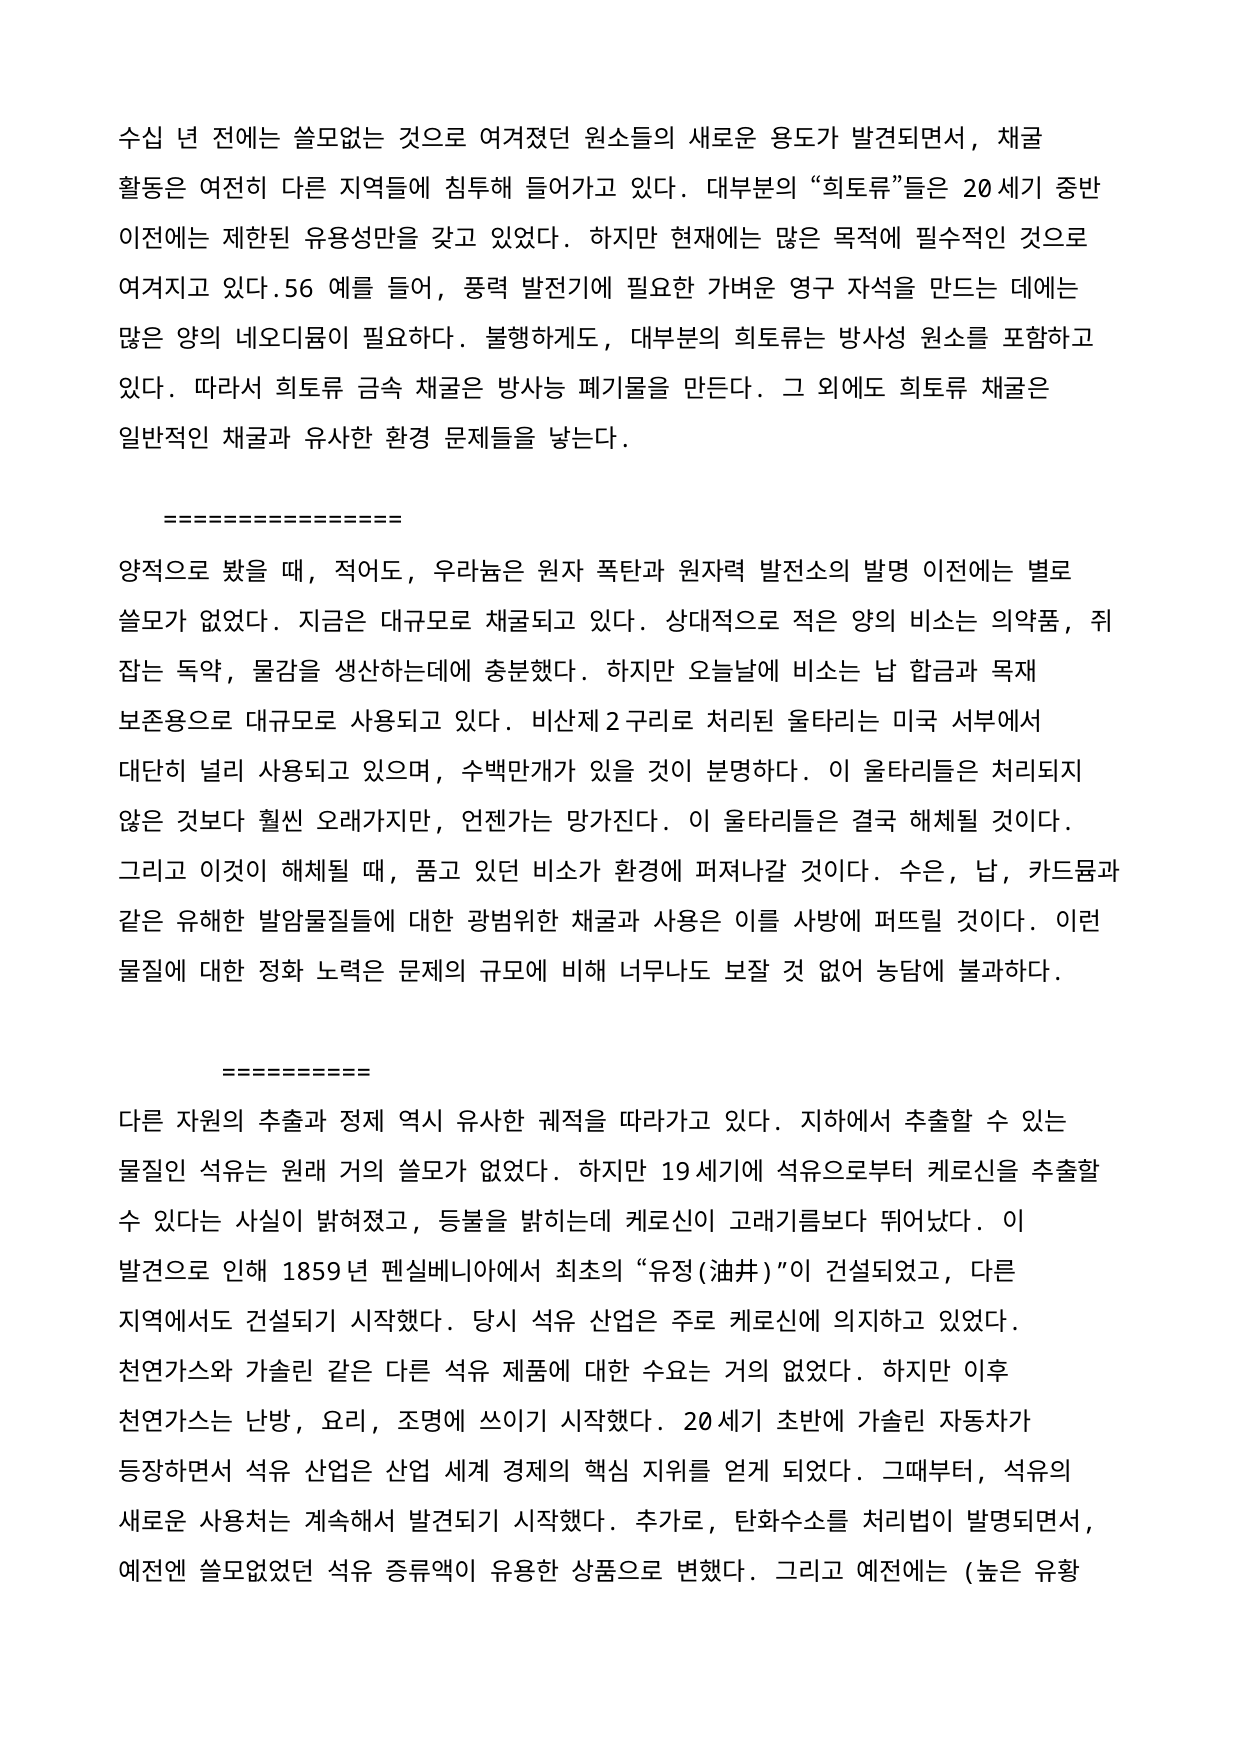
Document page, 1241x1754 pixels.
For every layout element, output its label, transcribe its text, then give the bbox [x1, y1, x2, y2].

text ================ [118, 502, 1122, 536]
text ========== [118, 1055, 1122, 1089]
text 수십 년 전에는 쓸모없는 것으로 여겨졌던 원소들의 새로운 용도가 발견되면서, 채굴 활동은 여전히 다른 지역들에 침투해 들어가고 있다. 대부분의 “희토류”들은 20세기 중반 이전에는 제한된 유용성만을 갖고 있었다. 하지만 현재에는 많은 목적에 필수적인 것으로 여겨지고 있다.56 예를 들어, 풍력 발전기에 필요한 가벼운 영구 자석을 만드는 데에는 많은 양의 네오디뮴이 필요하다. 불행하게도, 대부분의 희토류는 방사성 원소를 포함하고 있다. 따라서 희토류 금속 채굴은 방사능 폐기물을 만든다. 그 외에도 희토류 채굴은 일반적인 채굴과 유사한 환경 문제들을 낳는다. [118, 118, 1122, 454]
text 다른 자원의 추출과 정제 역시 유사한 궤적을 따라가고 있다. 지하에서 추출할 수 있는 물질인 석유는 원래 거의 쓸모가 없었다. 하지만 19세기에 석유으로부터 케로신을 추출할 수 있다는 사실이 밝혀졌고, 등불을 밝히는데 케로신이 고래기름보다 뛰어났다. 이 발견으로 인해 1859년 펜실베니아에서 최초의 “유정(油井)”이 건설되었고, 다른 지역에서도 건설되기 시작했다. 당시 석유 산업은 주로 케로신에 의지하고 있었다. 천연가스와 가솔린 같은 다른 석유 제품에 대한 수요는 거의 없었다. 하지만 이후 천연가스는 난방, 요리, 조명에 쓰이기 시작했다. 20세기 초반에 가솔린 자동차가 등장하면서 석유 산업은 산업 세계 경제의 핵심 지위를 얻게 되었다. 그때부터, 석유의 새로운 사용처는 계속해서 발견되기 시작했다. 추가로, 탄화수소를 처리법이 발명되면서, 예전엔 쓸모없었던 석유 증류액이 유용한 상품으로 변했다. 그리고 예전에는 (높은 유황 [118, 1102, 1122, 1588]
text 양적으로 봤을 때, 적어도, 우라늄은 원자 폭탄과 원자력 발전소의 발명 이전에는 별로 쓸모가 없었다. 지금은 대규모로 채굴되고 있다. 상대적으로 적은 양의 비소는 의약품, 쥐 잡는 독약, 물감을 생산하는데에 충분했다. 하지만 오늘날에 비소는 납 합금과 목재 보존용으로 대규모로 사용되고 있다. 비산제2구리로 처리된 울타리는 미국 서부에서 대단히 널리 사용되고 있으며, 수백만개가 있을 것이 분명하다. 이 울타리들은 처리되지 않은 것보다 훨씬 오래가지만, 언젠가는 망가진다. 이 울타리들은 결국 해체될 것이다. 그리고 이것이 해체될 때, 품고 있던 비소가 환경에 퍼져나갈 것이다. 수은, 납, 카드뮴과 같은 유해한 발암물질들에 대한 광범위한 채굴과 사용은 이를 사방에 퍼뜨릴 것이다. 이런 물질에 대한 정화 노력은 문제의 규모에 비해 너무나도 보잘 것 없어 농담에 불과하다. [118, 552, 1122, 988]
